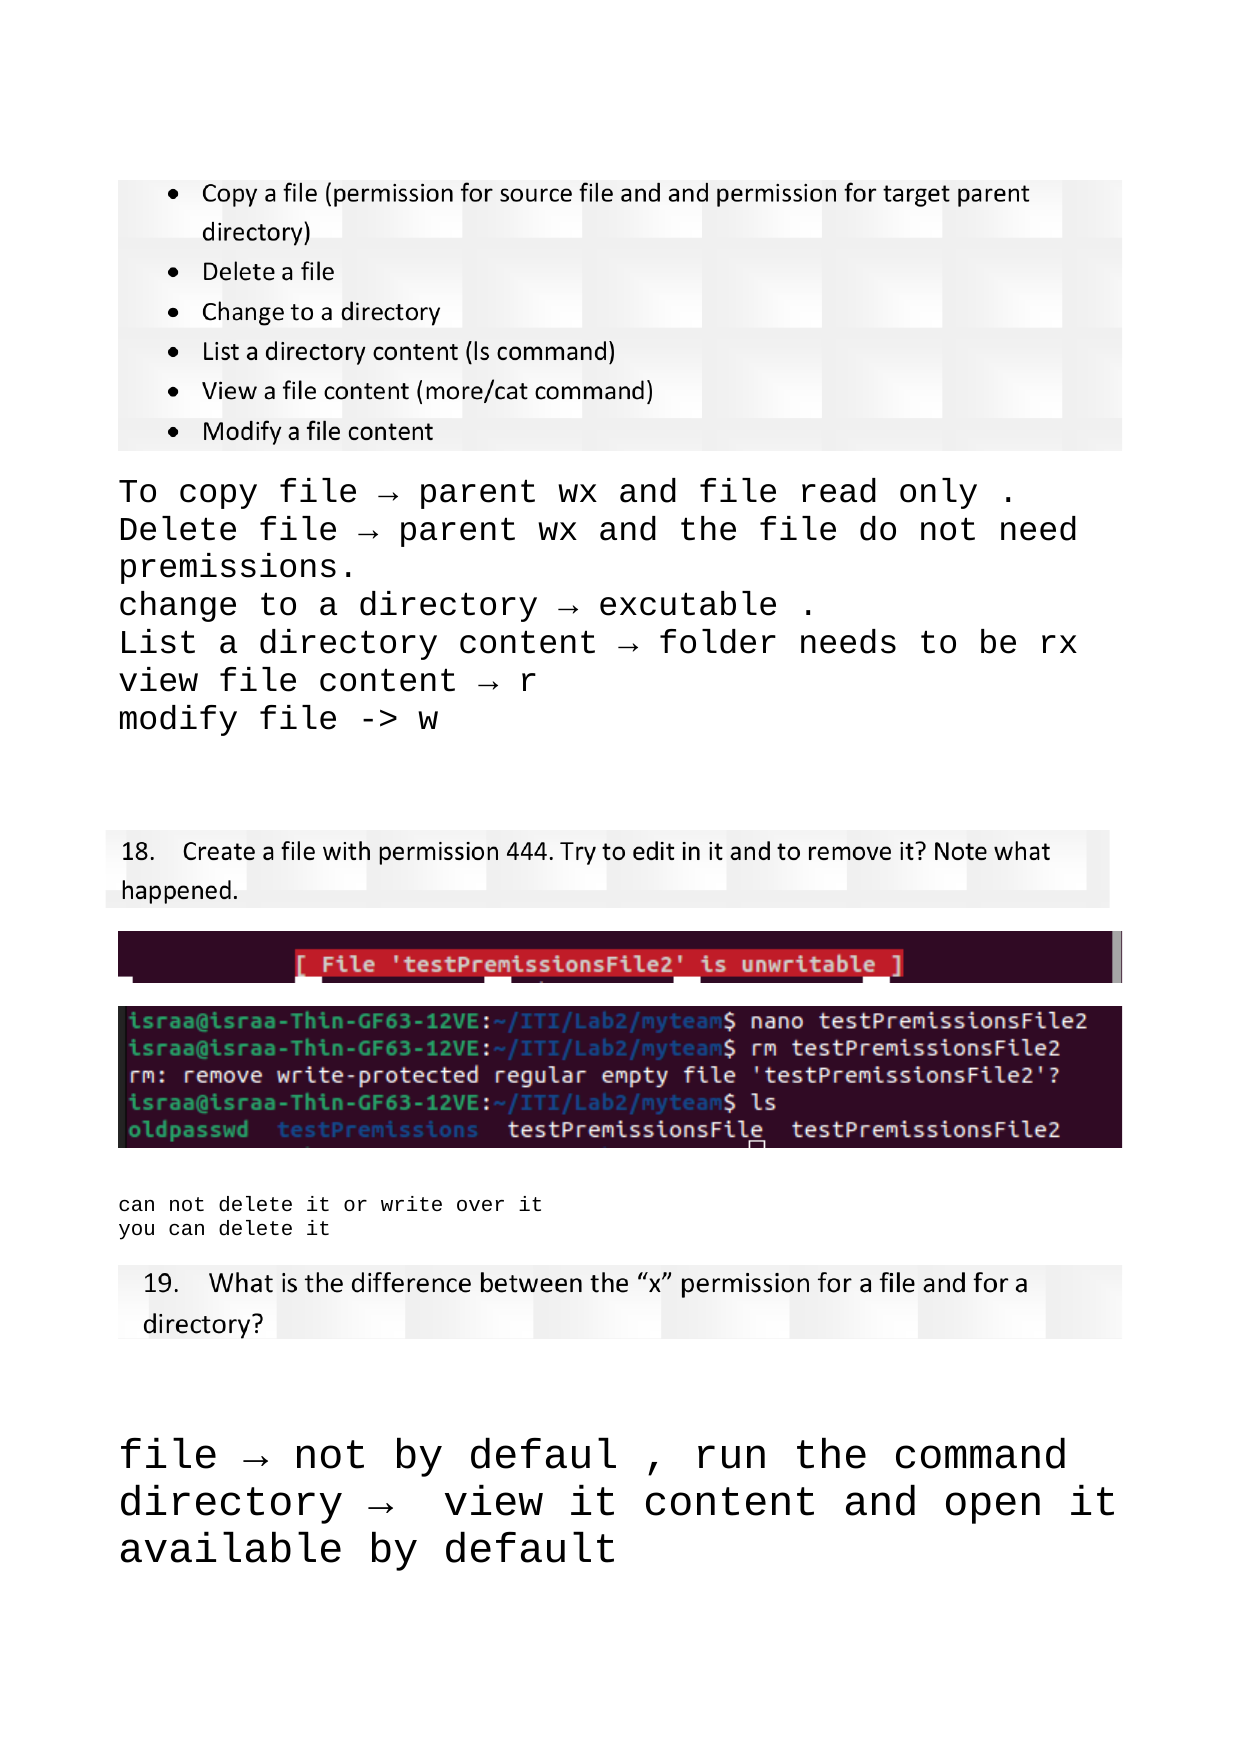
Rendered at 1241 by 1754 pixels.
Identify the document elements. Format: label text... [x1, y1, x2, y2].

picture [118, 180, 1123, 451]
picture [118, 1006, 1123, 1148]
text directory → view it content and open it available by default [118, 1481, 1122, 1575]
text modify file -> w [118, 701, 1122, 739]
text you can delete it [118, 1218, 1122, 1242]
text List a directory content → folder needs to be rx [118, 626, 1122, 663]
text To copy file → parent wx and file read only . [118, 474, 1122, 512]
text change to a directory → excutable . [118, 588, 1122, 626]
text can not delete it or write over it [118, 1194, 1122, 1218]
picture [118, 931, 1123, 983]
text view file content → r [118, 663, 1122, 701]
picture [118, 1265, 1123, 1339]
text file → not by defaul , run the command [118, 1433, 1122, 1481]
picture [105, 830, 1110, 908]
text Delete file → parent wx and the file do not need premissions. [118, 512, 1122, 588]
